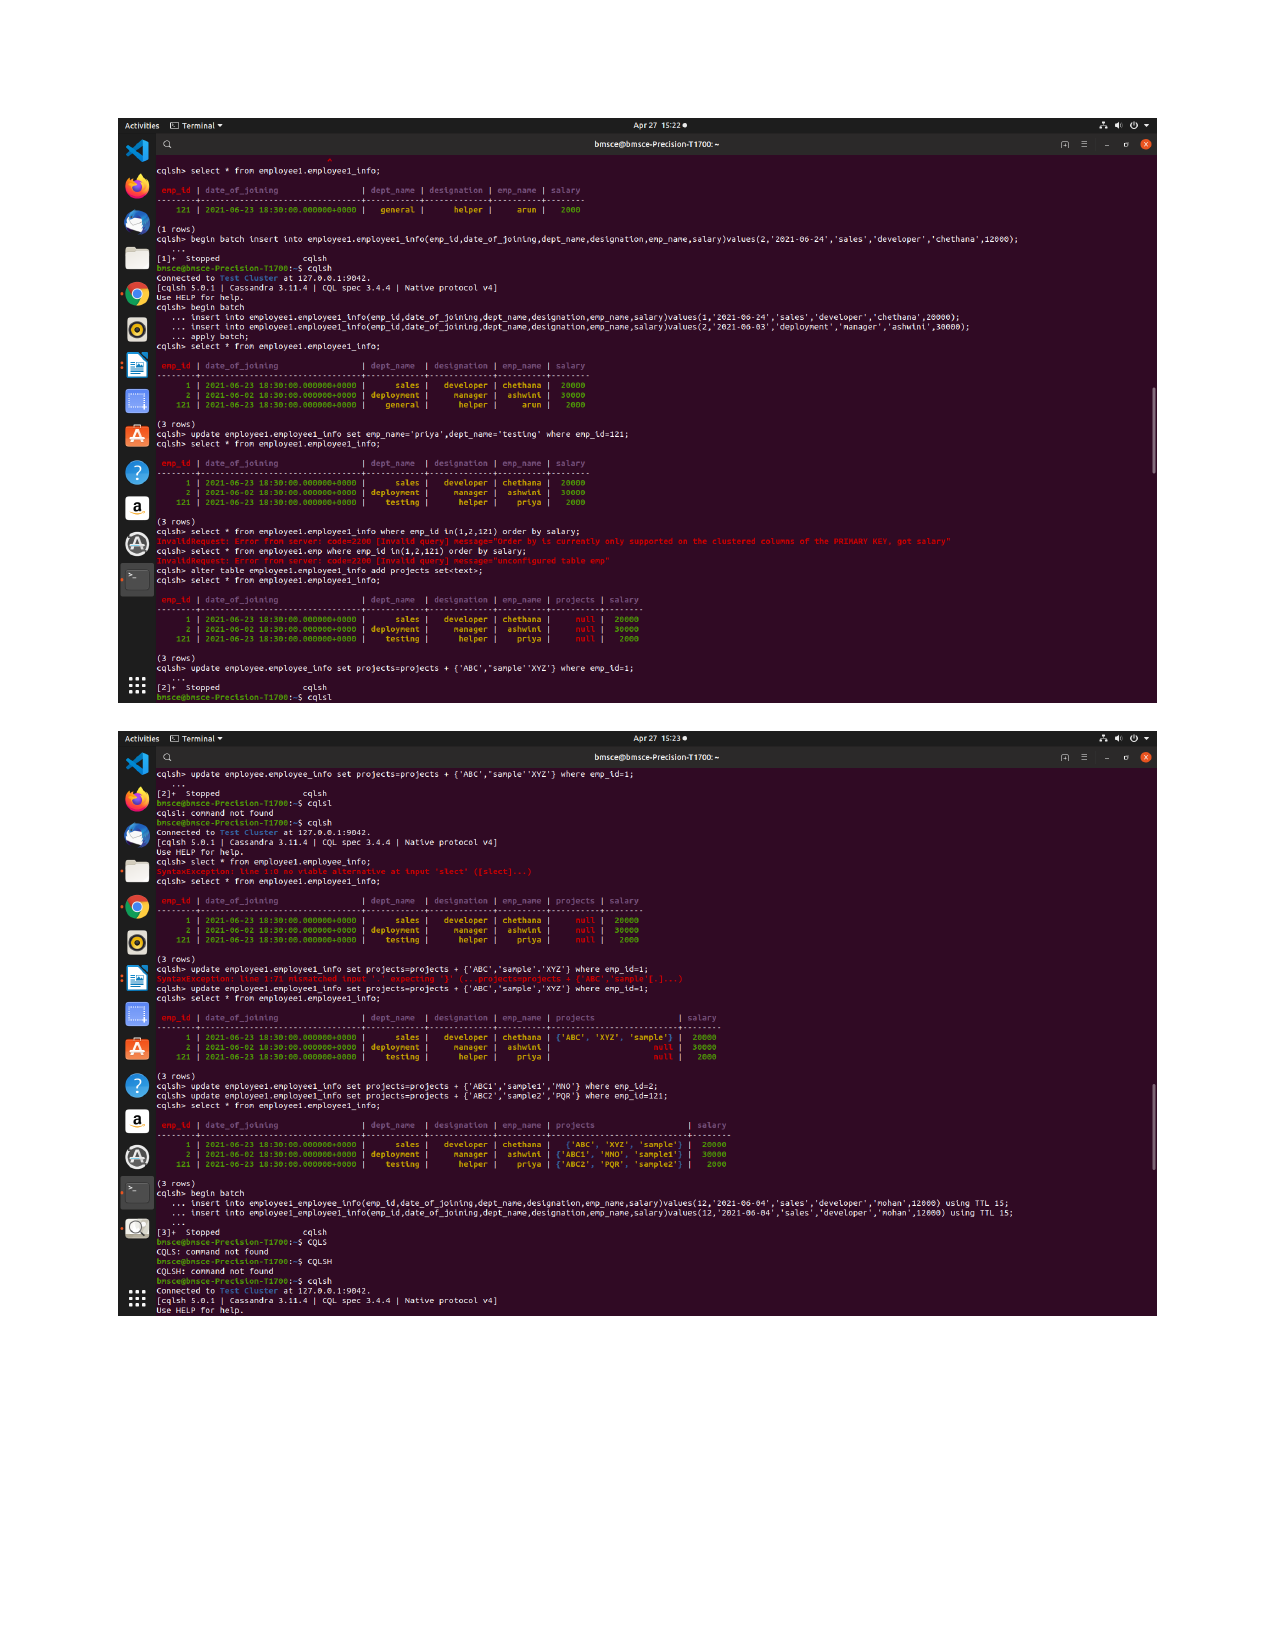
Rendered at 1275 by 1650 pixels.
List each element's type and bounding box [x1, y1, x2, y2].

picture [118, 731, 1157, 1316]
picture [118, 118, 1157, 703]
